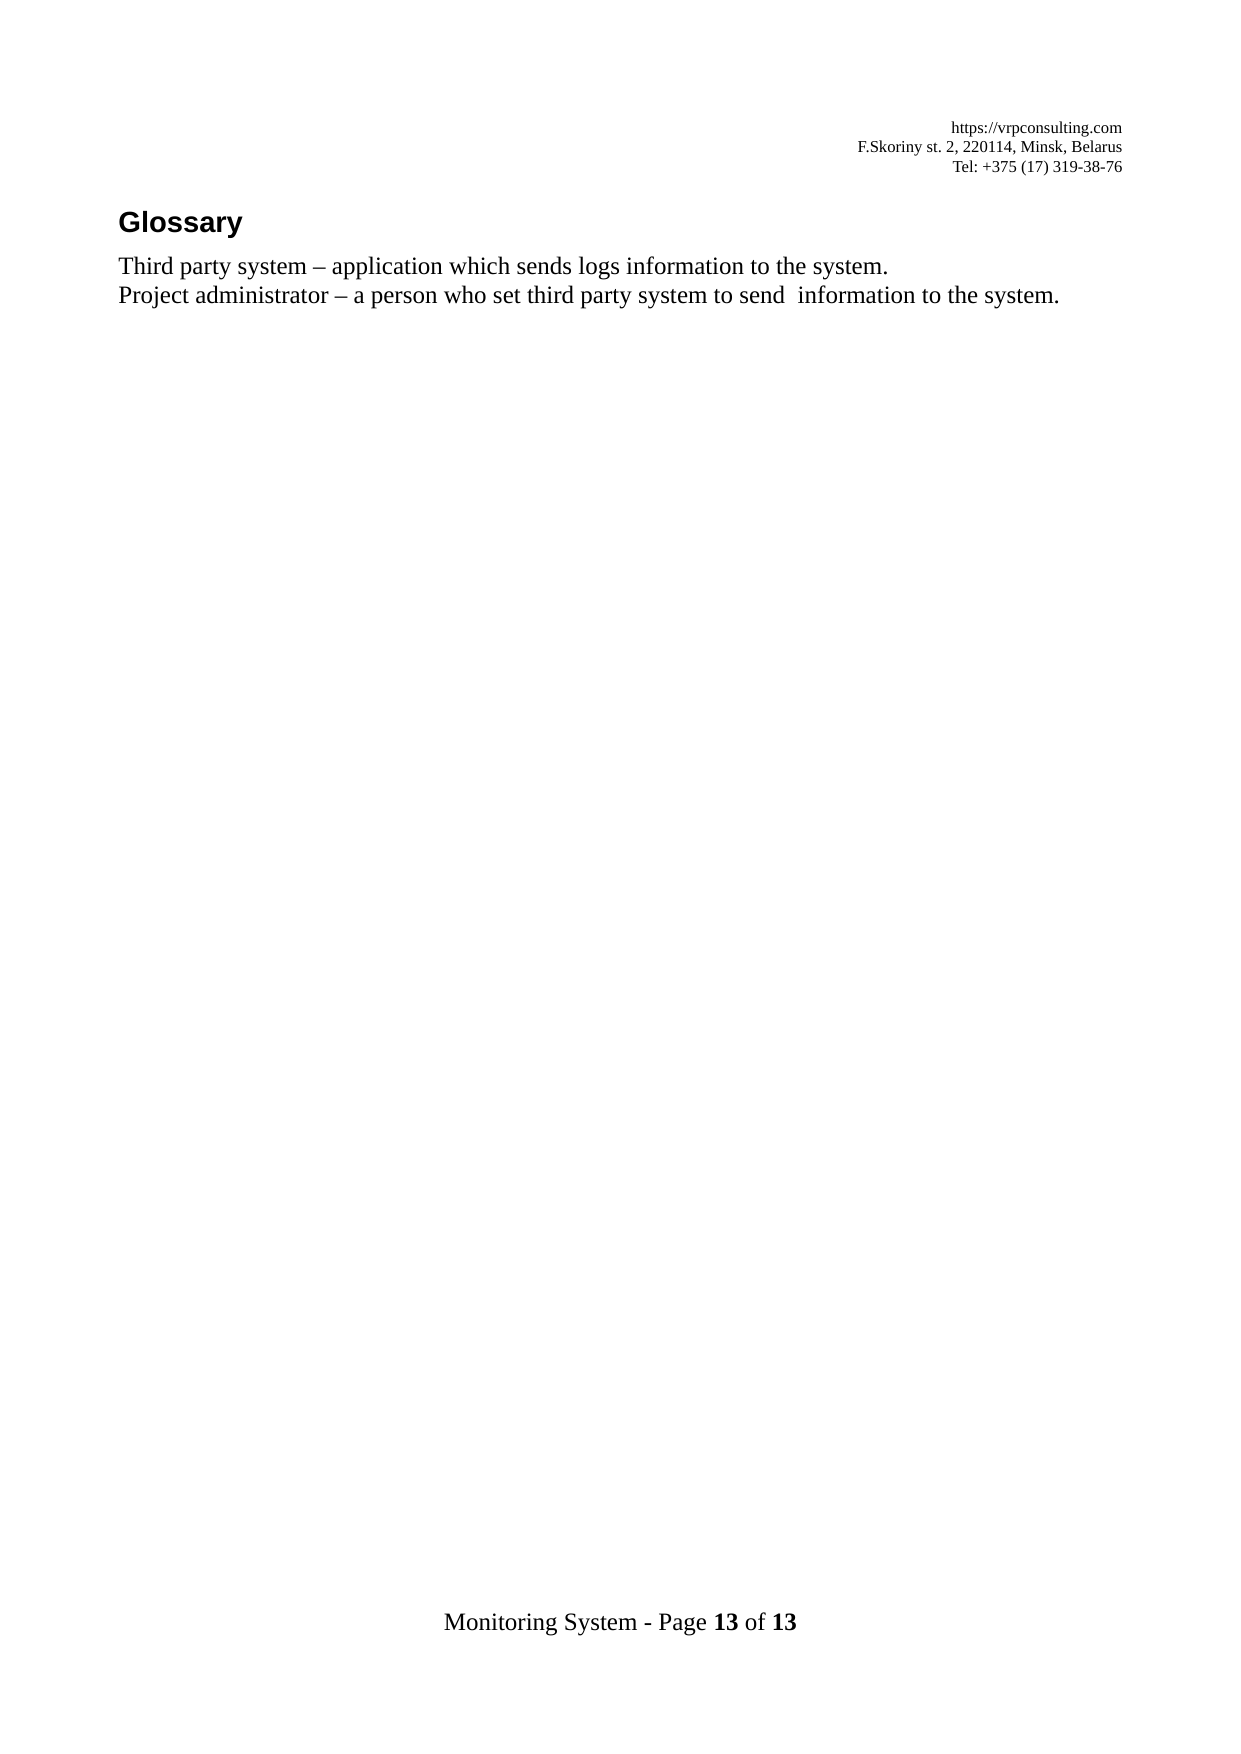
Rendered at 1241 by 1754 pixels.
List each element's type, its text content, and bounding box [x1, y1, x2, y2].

subtitle Glossary [118, 205, 1122, 239]
text Project administrator – a person who set third party system to send information to the system. [118, 280, 1122, 309]
text Third party system – application which sends logs information to the system. [118, 251, 1122, 280]
